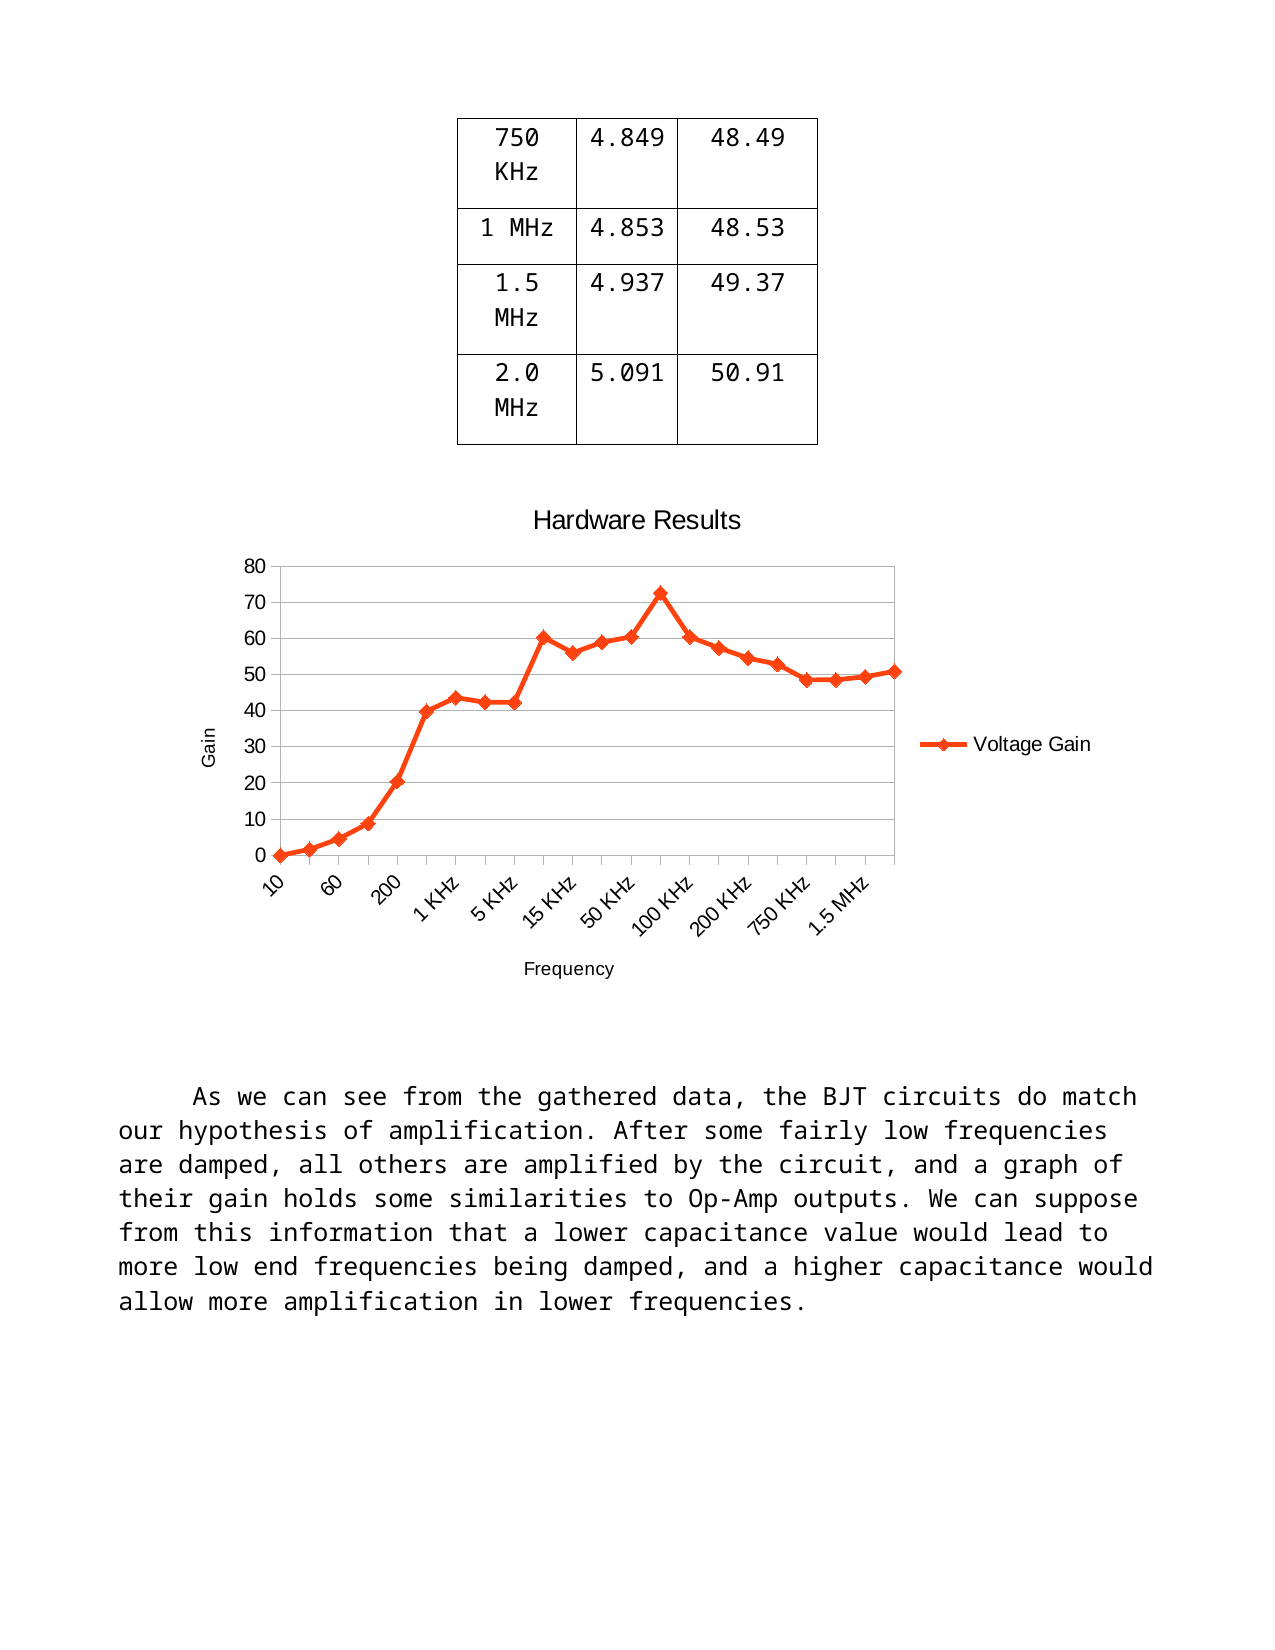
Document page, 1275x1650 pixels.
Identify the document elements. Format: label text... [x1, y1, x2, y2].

table_cell 48.53 [678, 209, 817, 264]
table_cell 4.853 [577, 209, 677, 264]
table_cell 1 MHz [458, 209, 576, 264]
table_cell 4.937 [577, 265, 677, 354]
table_cell 48.49 [678, 119, 817, 208]
table_cell 49.37 [678, 265, 817, 354]
table_cell 5.091 [577, 355, 677, 444]
table_cell 1.5 MHz [458, 265, 576, 354]
table_cell 750 KHz [458, 119, 576, 208]
text As we can see from the gathered data, the BJT circuits do match our hypothesis of amplification. After some fairly low frequencies are damped, all others are amplified by the circuit, and a graph of their gain holds some similarities to Op-Amp outputs. We can suppose from this information that a lower capacitance value would lead to more low end frequencies being damped, and a higher capacitance would allow more amplification in lower frequencies. [118, 1079, 1157, 1317]
table_cell 4.849 [577, 119, 677, 208]
table_cell 2.0 MHz [458, 355, 576, 444]
table_cell 50.91 [678, 355, 817, 444]
